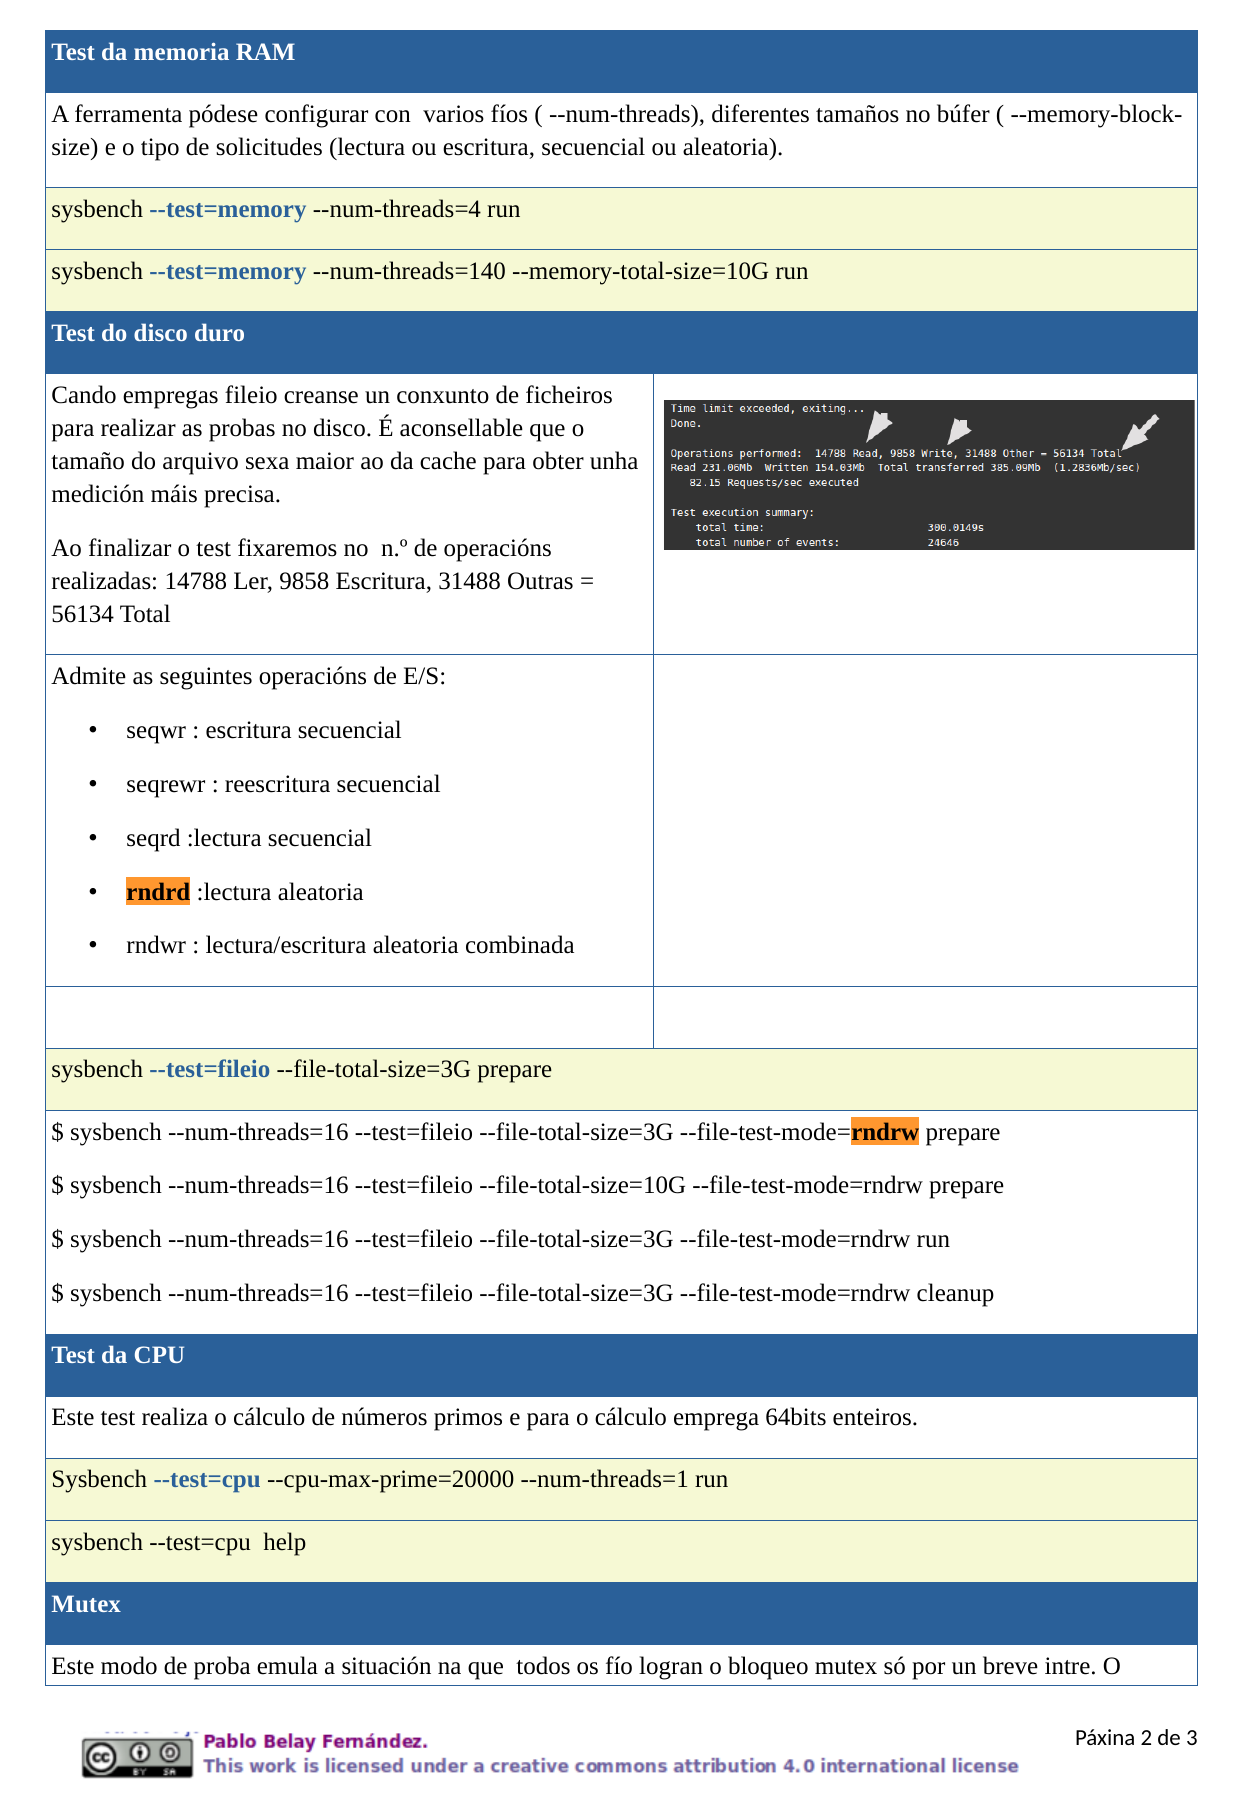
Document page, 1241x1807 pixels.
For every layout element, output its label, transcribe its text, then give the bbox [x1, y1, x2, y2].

table_cell Test da CPU [46, 1335, 1197, 1396]
table_cell Test da memoria RAM [46, 31, 1197, 92]
table_cell [46, 987, 653, 1048]
table_cell sysbench --test=cpu help [46, 1521, 1197, 1582]
table_cell Cando empregas fileio creanse un conxunto de ficheiros para realizar as probas no disco. É aconsellable que o tamaño do arquivo sexa maior ao da cache para obter unha medición máis precisa. Ao finalizar o test fixaremos no n.º de operacións realizadas: 14788 Ler, 9858 Escritura, 31488 Outras = 56134 Total [46, 374, 653, 654]
table_cell [654, 374, 1197, 654]
table_cell sysbench --test=memory --num-threads=4 run [46, 188, 1197, 249]
table_cell Mutex [46, 1583, 1197, 1644]
table_cell sysbench --test=fileio --file-total-size=3G prepare [46, 1049, 1197, 1110]
table_cell [654, 987, 1197, 1048]
table_cell sysbench --test=memory --num-threads=140 --memory-total-size=10G run [46, 250, 1197, 311]
table_cell Admite as seguintes operacións de E/S: seqwr : escritura secuencial seqrewr : reescritura secuencial seqrd :lectura secuencial rndrd :lectura aleatoria rndwr : lectura/escritura aleatoria combinada [46, 655, 653, 986]
table_cell Test do disco duro [46, 312, 1197, 373]
table_cell Este modo de proba emula a situación na que todos os fío logran o bloqueo mutex só por un breve intre. O [46, 1645, 1197, 1685]
table_cell Este test realiza o cálculo de números primos e para o cálculo emprega 64bits enteiros. [46, 1397, 1197, 1458]
table_cell Sysbench --test=cpu --cpu-max-prime=20000 --num-threads=1 run [46, 1459, 1197, 1520]
picture [65, 1722, 1035, 1787]
table_cell A ferramenta pódese configurar con varios fíos ( --num-threads), diferentes tamaños no búfer ( --memory-block-size) e o tipo de solicitudes (lectura ou escritura, secuencial ou aleatoria). [46, 93, 1197, 187]
table_cell $ sysbench --num-threads=16 --test=fileio --file-total-size=3G --file-test-mode=rndrw prepare $ sysbench --num-threads=16 --test=fileio --file-total-size=10G --file-test-mode=rndrw prepare $ sysbench --num-threads=16 --test=fileio --file-total-size=3G --file-test-mode=rndrw run $ sysbench --num-threads=16 --test=fileio --file-total-size=3G --file-test-mode=rndrw cleanup [46, 1111, 1197, 1333]
table_cell [654, 655, 1197, 986]
picture [662, 400, 1195, 550]
